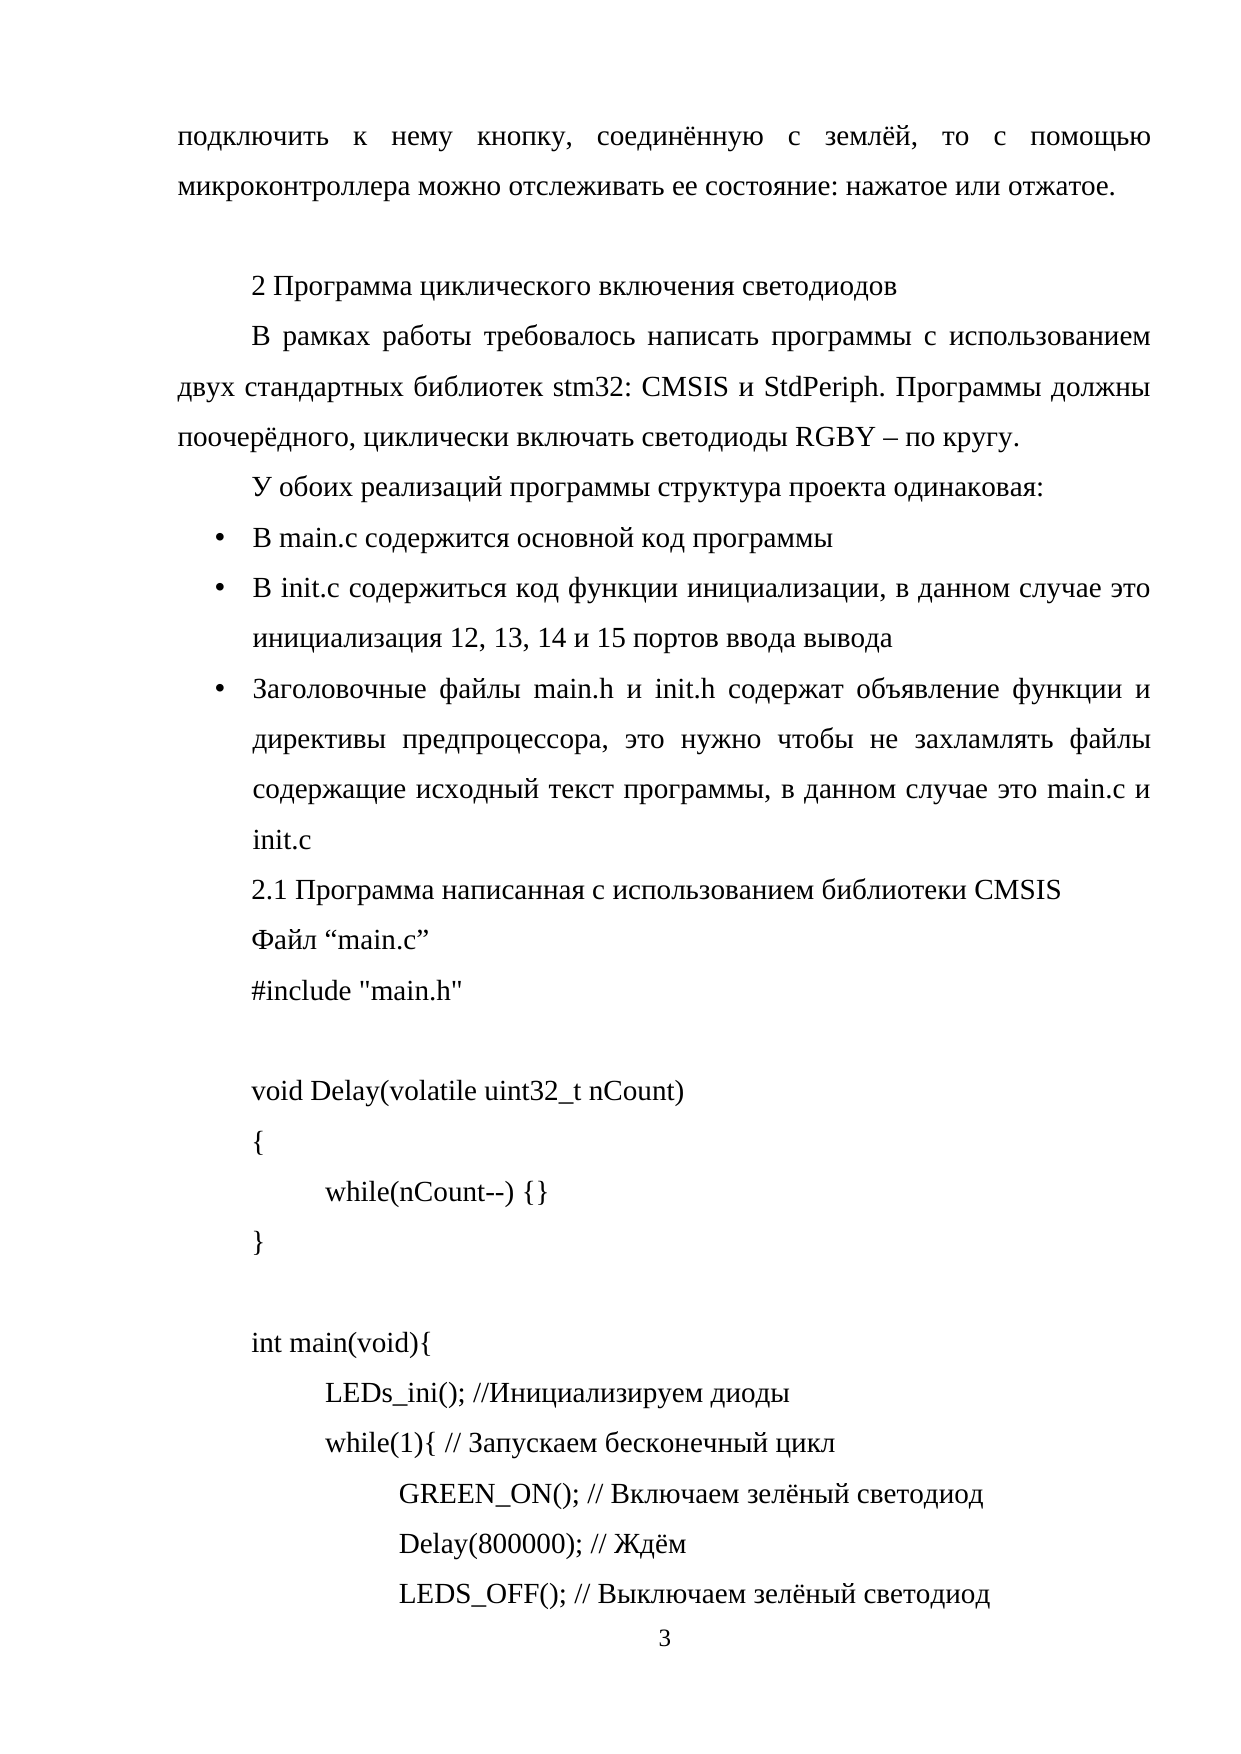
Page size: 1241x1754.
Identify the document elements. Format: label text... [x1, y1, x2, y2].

list В init.c содержиться код функции инициализации, в данном случае это инициализация 12, 13, 14 и 15 портов ввода вывода [215, 570, 1152, 654]
list Заголовочные файлы main.h и init.h содержат объявление функции и директивы предпроцессора, это нужно чтобы не захламлять файлы содержащие исходный текст программы, в данном случае это main.c и init.c [215, 671, 1152, 855]
list 2 Программа циклического включения светодиодов [177, 268, 1152, 302]
text Файл “main.c” [177, 922, 1152, 956]
text подключить к нему кнопку, соединённую с землёй, то с помощью микроконтроллера можно отслеживать ее состояние: нажатое или отжатое. [177, 118, 1152, 202]
list В рамках работы требовалось написать программы с использованием двух стандартных библиотек stm32: CMSIS и StdPeriph. Программы должны поочерёдного, циклически включать светодиоды RGBY – по кругу. [177, 318, 1152, 453]
list 2.1 Программа написанная с использованием библиотеки CMSIS [177, 872, 1152, 906]
text void Delay(volatile uint32_t nCount) [177, 1073, 1152, 1107]
text int main(void){ [177, 1325, 1152, 1358]
text #include "main.h" [177, 973, 1152, 1006]
text LEDs_ini(); //Инициализируем диоды [177, 1375, 1152, 1409]
list У обоих реализаций программы структура проекта одинаковая: [177, 469, 1152, 503]
list В main.c содержится основной код программы [215, 520, 1152, 553]
text Delay(800000); // Ждём [177, 1526, 1152, 1560]
text LEDS_OFF(); // Выключаем зелёный светодиод [177, 1577, 1152, 1610]
text } [177, 1224, 1152, 1258]
text { [177, 1124, 1152, 1157]
text GREEN_ON(); // Включаем зелёный светодиод [177, 1476, 1152, 1509]
text while(nCount--) {} [177, 1174, 1152, 1208]
text while(1){ // Запускаем бесконечный цикл [177, 1426, 1152, 1459]
